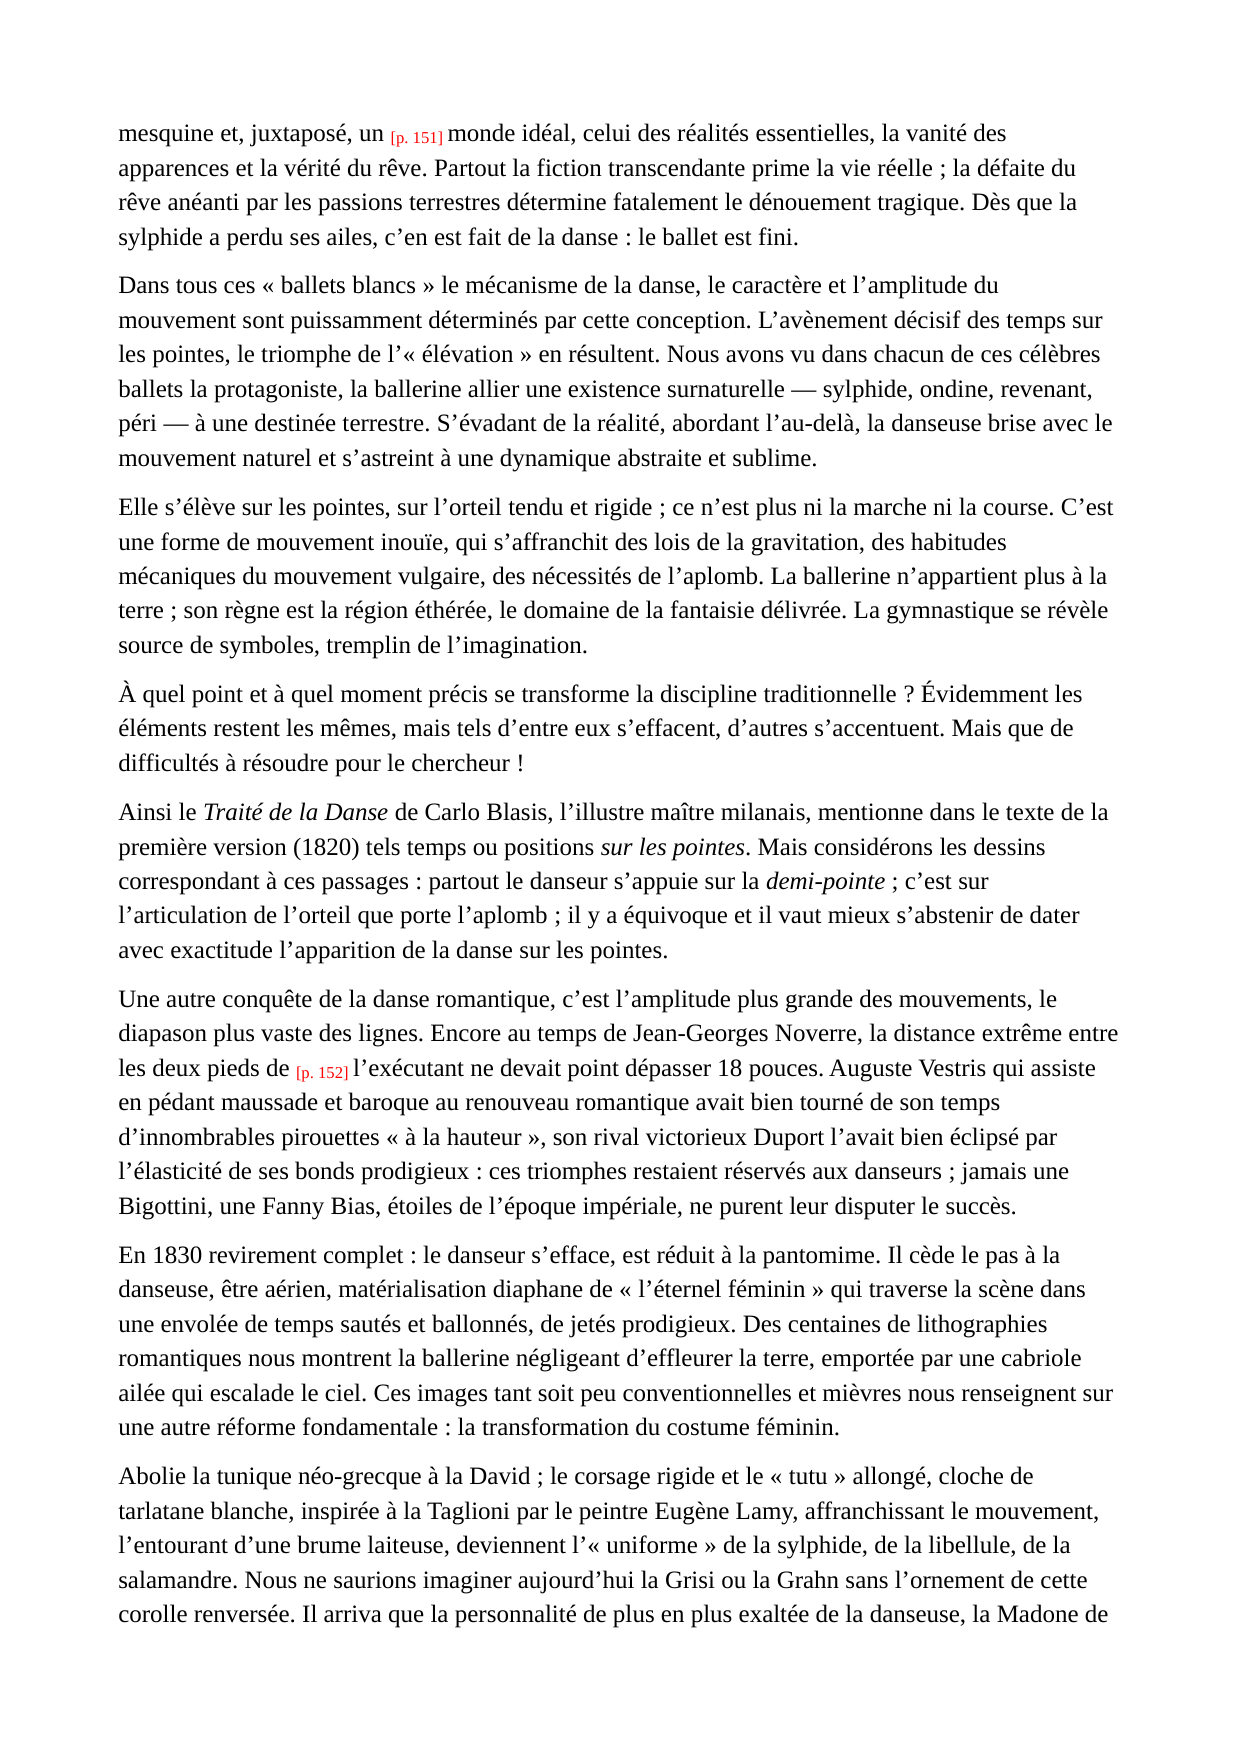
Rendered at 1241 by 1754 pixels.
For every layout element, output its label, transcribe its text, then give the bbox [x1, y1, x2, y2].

text Dans tous ces « ballets blancs » le mécanisme de la danse, le caractère et l’amplitude du mouvement sont puissamment déterminés par cette conception. L’avènement décisif des temps sur les pointes, le triomphe de l’« élévation » en résultent. Nous avons vu dans chacun de ces célèbres ballets la protagoniste, la ballerine allier une existence surnaturelle — sylphide, ondine, revenant, péri — à une destinée terrestre. S’évadant de la réalité, abordant l’au-delà, la danseuse brise avec le mouvement naturel et s’astreint à une dynamique abstraite et sublime. [118, 271, 1122, 472]
text Une autre conquête de la danse romantique, c’est l’amplitude plus grande des mouvements, le diapason plus vaste des lignes. Encore au temps de Jean-Georges Noverre, la distance extrême entre les deux pieds de [p. 152] l’exécutant ne devait point dépasser 18 pouces. Auguste Vestris qui assiste en pédant maussade et baroque au renouveau romantique avait bien tourné de son temps d’innombrables pirouettes « à la hauteur », son rival victorieux Duport l’avait bien éclipsé par l’élasticité de ses bonds prodigieux : ces triomphes restaient réservés aux danseurs ; jamais une Bigottini, une Fanny Bias, étoiles de l’époque impériale, ne purent leur disputer le succès. [118, 984, 1122, 1220]
text Elle s’élève sur les pointes, sur l’orteil tendu et rigide ; ce n’est plus ni la marche ni la course. C’est une forme de mouvement inouïe, qui s’affranchit des lois de la gravitation, des habitudes mécaniques du mouvement vulgaire, des nécessités de l’aplomb. La ballerine n’appartient plus à la terre ; son règne est la région éthérée, le domaine de la fantaisie délivrée. La gymnastique se révèle source de symboles, tremplin de l’imagination. [118, 492, 1122, 659]
text À quel point et à quel moment précis se transforme la discipline traditionnelle ? Évidemment les éléments restent les mêmes, mais tels d’entre eux s’effacent, d’autres s’accentuent. Mais que de difficultés à résoudre pour le chercheur ! [118, 679, 1122, 777]
text En 1830 revirement complet : le danseur s’efface, est réduit à la pantomime. Il cède le pas à la danseuse, être aérien, matérialisation diaphane de « l’éternel féminin » qui traverse la scène dans une envolée de temps sautés et ballonnés, de jetés prodigieux. Des centaines de lithographies romantiques nous montrent la ballerine négligeant d’effleurer la terre, emportée par une cabriole ailée qui escalade le ciel. Ces images tant soit peu conventionnelles et mièvres nous renseignent sur une autre réforme fondamentale : la transformation du costume féminin. [118, 1240, 1122, 1441]
text Abolie la tunique néo-grecque à la David ; le corsage rigide et le « tutu » allongé, cloche de tarlatane blanche, inspirée à la Taglioni par le peintre Eugène Lamy, affranchissant le mouvement, l’entourant d’une brume laiteuse, deviennent l’« uniforme » de la sylphide, de la libellule, de la salamandre. Nous ne saurions imaginer aujourd’hui la Grisi ou la Grahn sans l’ornement de cette corolle renversée. Il arriva que la personnalité de plus en plus exaltée de la danseuse, la Madone de [118, 1461, 1122, 1628]
text mesquine et, juxtaposé, un [p. 151] monde idéal, celui des réalités essentielles, la vanité des apparences et la vérité du rêve. Partout la fiction transcendante prime la vie réelle ; la défaite du rêve anéanti par les passions terrestres détermine fatalement le dénouement tragique. Dès que la sylphide a perdu ses ailes, c’en est fait de la danse : le ballet est fini. [118, 118, 1122, 250]
text Ainsi le Traité de la Danse de Carlo Blasis, l’illustre maître milanais, mentionne dans le texte de la première version (1820) tels temps ou positions sur les pointes. Mais considérons les dessins correspondant à ces passages : partout le danseur s’appuie sur la demi-pointe ; c’est sur l’articulation de l’orteil que porte l’aplomb ; il y a équivoque et il vaut mieux s’abstenir de dater avec exactitude l’apparition de la danse sur les pointes. [118, 797, 1122, 964]
